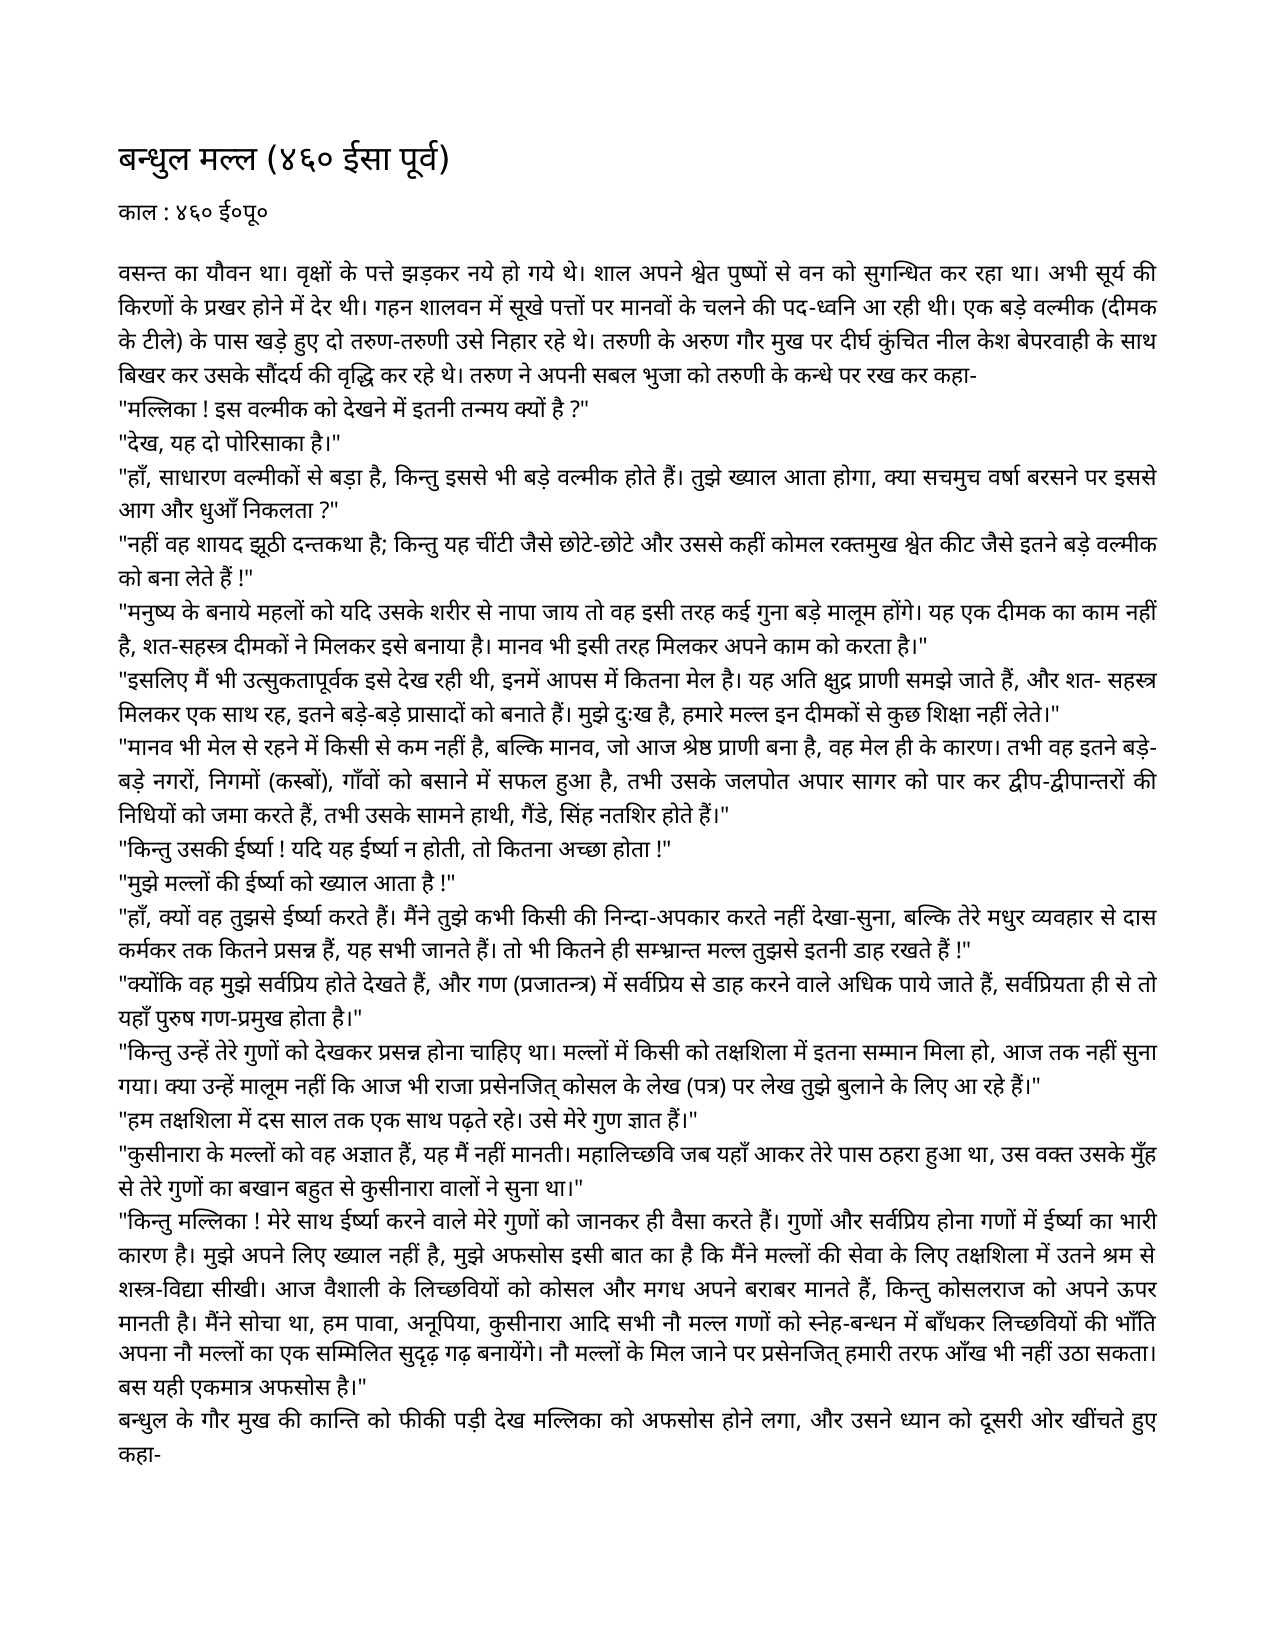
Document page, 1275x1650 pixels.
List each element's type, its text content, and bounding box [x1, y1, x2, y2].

text "इसलिए मैं भी उत्सुकतापूर्वक इसे देख रही थी, इनमें आपस में कितना मेल है। यह अति क्षुद्र प्राणी समझे जाते हैं, और शत- सहस्त्र मिलकर एक साथ रह, इतने बड़े-बड़े प्रासादों को बनाते हैं। मुझे दुःख है, हमारे मल्ल इन दीमकों से कुछ शिक्षा नहीं लेते।" [118, 664, 1157, 731]
text "हाँ, साधारण वल्मीकों से बड़ा है, किन्तु इससे भी बड़े वल्मीक होते हैं। तुझे ख्याल आता होगा, क्या सचमुच वर्षा बरसने पर इससे आग और धुआँ निकलता ?" [118, 461, 1157, 528]
text "किन्तु मल्लिका ! मेरे साथ ईर्ष्या करने वाले मेरे गुणों को जानकर ही वैसा करते हैं। गुणों और सर्वप्रिय होना गणों में ईर्ष्या का भारी कारण है। मुझे अपने लिए ख्याल नहीं है, मुझे अफसोस इसी बात का है कि मैंने मल्लों की सेवा के लिए तक्षशिला में उतने श्रम से शस्त्र-विद्या सीखी। आज वैशाली के लिच्छवियों को कोसल और मगध अपने बराबर मानते हैं, किन्तु कोसलराज को अपने ऊपर मानती है। मैंने सोचा था, हम पावा, अनूपिया, कुसीनारा आदि सभी नौ मल्ल गणों को स्नेह-बन्धन में बाँधकर लिच्छवियों की भाँति अपना नौ मल्लों का एक सम्मिलित सुदृढ़ गढ़ बनायेंगे। नौ मल्लों के मिल जाने पर प्रसेनजित् हमारी तरफ आँख भी नहीं उठा सकता। बस यही एकमात्र अफसोस है।" [118, 1205, 1157, 1404]
text "मानव भी मेल से रहने में किसी से कम नहीं है, बल्कि मानव, जो आज श्रेष्ठ प्राणी बना है, वह मेल ही के कारण। तभी वह इतने बड़े-बड़े नगरों, निगमों (कस्बों), गाँवों को बसाने में सफल हुआ है, तभी उसके जलपोत अपार सागर को पार कर द्वीप-द्वीपान्तरों की निधियों को जमा करते हैं, तभी उसके सामने हाथी, गैंडे, सिंह नतशिर होते हैं।" [118, 731, 1157, 833]
text "मल्लिका ! इस वल्मीक को देखने में इतनी तन्मय क्यों है ?" [118, 393, 1157, 427]
text "नहीं वह शायद झूठी दन्तकथा है; किन्तु यह चींटी जैसे छोटे-छोटे और उससे कहीं कोमल रक्तमुख श्वेत कीट जैसे इतने बड़े वल्मीक को बना लेते हैं !" [118, 528, 1157, 596]
subtitle बन्धुल मल्ल (४६० ईसा पूर्व) [118, 139, 1157, 184]
text बन्धुल के गौर मुख की कान्ति को फीकी पड़ी देख मल्लिका को अफसोस होने लगा, और उसने ध्यान को दूसरी ओर खींचते हुए कहा- [118, 1404, 1157, 1472]
text वसन्त का यौवन था। वृक्षों के पत्ते झड़कर नये हो गये थे। शाल अपने श्वेत पुष्पों से वन को सुगन्धित कर रहा था। अभी सूर्य की किरणों के प्रखर होने में देर थी। गहन शालवन में सूखे पत्तों पर मानवों के चलने की पद-ध्वनि आ रही थी। एक बड़े वल्मीक (दीमक के टीले) के पास खड़े हुए दो तरुण-तरुणी उसे निहार रहे थे। तरुणी के अरुण गौर मुख पर दीर्घ कुंचित नील केश बेपरवाही के साथ बिखर कर उसके सौंदर्य की वृद्धि कर रहे थे। तरुण ने अपनी सबल भुजा को तरुणी के कन्धे पर रख कर कहा- [118, 261, 1157, 393]
text "क्योंकि वह मुझे सर्वप्रिय होते देखते हैं, और गण (प्रजातन्त्र) में सर्वप्रिय से डाह करने वाले अधिक पाये जाते हैं, सर्वप्रियता ही से तो यहाँ पुरुष गण-प्रमुख होता है।" [118, 968, 1157, 1036]
text "किन्तु उसकी ईर्ष्या ! यदि यह ईर्ष्या न होती, तो कितना अच्छा होता !" [118, 833, 1157, 867]
text काल : ४६० ई०पू० [118, 196, 1157, 230]
text "हम तक्षशिला में दस साल तक एक साथ पढ़ते रहे। उसे मेरे गुण ज्ञात हैं।" [118, 1104, 1157, 1138]
text "मनुष्य के बनाये महलों को यदि उसके शरीर से नापा जाय तो वह इसी तरह कई गुना बड़े मालूम होंगे। यह एक दीमक का काम नहीं है, शत-सहस्त्र दीमकों ने मिलकर इसे बनाया है। मानव भी इसी तरह मिलकर अपने काम को करता है।" [118, 596, 1157, 664]
text "हाँ, क्यों वह तुझसे ईर्ष्या करते हैं। मैंने तुझे कभी किसी की निन्दा-अपकार करते नहीं देखा-सुना, बल्कि तेरे मधुर व्यवहार से दास कर्मकर तक कितने प्रसन्न हैं, यह सभी जानते हैं। तो भी कितने ही सम्भ्रान्त मल्ल तुझसे इतनी डाह रखते हैं !" [118, 901, 1157, 968]
text "देख, यह दो पोरिसाका है।" [118, 427, 1157, 461]
text "कुसीनारा के मल्लों को वह अज्ञात हैं, यह मैं नहीं मानती। महालिच्छवि जब यहाँ आकर तेरे पास ठहरा हुआ था, उस वक्त उसके मुँह से तेरे गुणों का बखान बहुत से कुसीनारा वालों ने सुना था।" [118, 1138, 1157, 1205]
text "मुझे मल्लों की ईर्ष्या को ख्याल आता है !" [118, 867, 1157, 901]
text "किन्तु उन्हें तेरे गुणों को देखकर प्रसन्न होना चाहिए था। मल्लों में किसी को तक्षशिला में इतना सम्मान मिला हो, आज तक नहीं सुना गया। क्या उन्हें मालूम नहीं कि आज भी राजा प्रसेनजित् कोसल के लेख (पत्र) पर लेख तुझे बुलाने के लिए आ रहे हैं।" [118, 1036, 1157, 1104]
